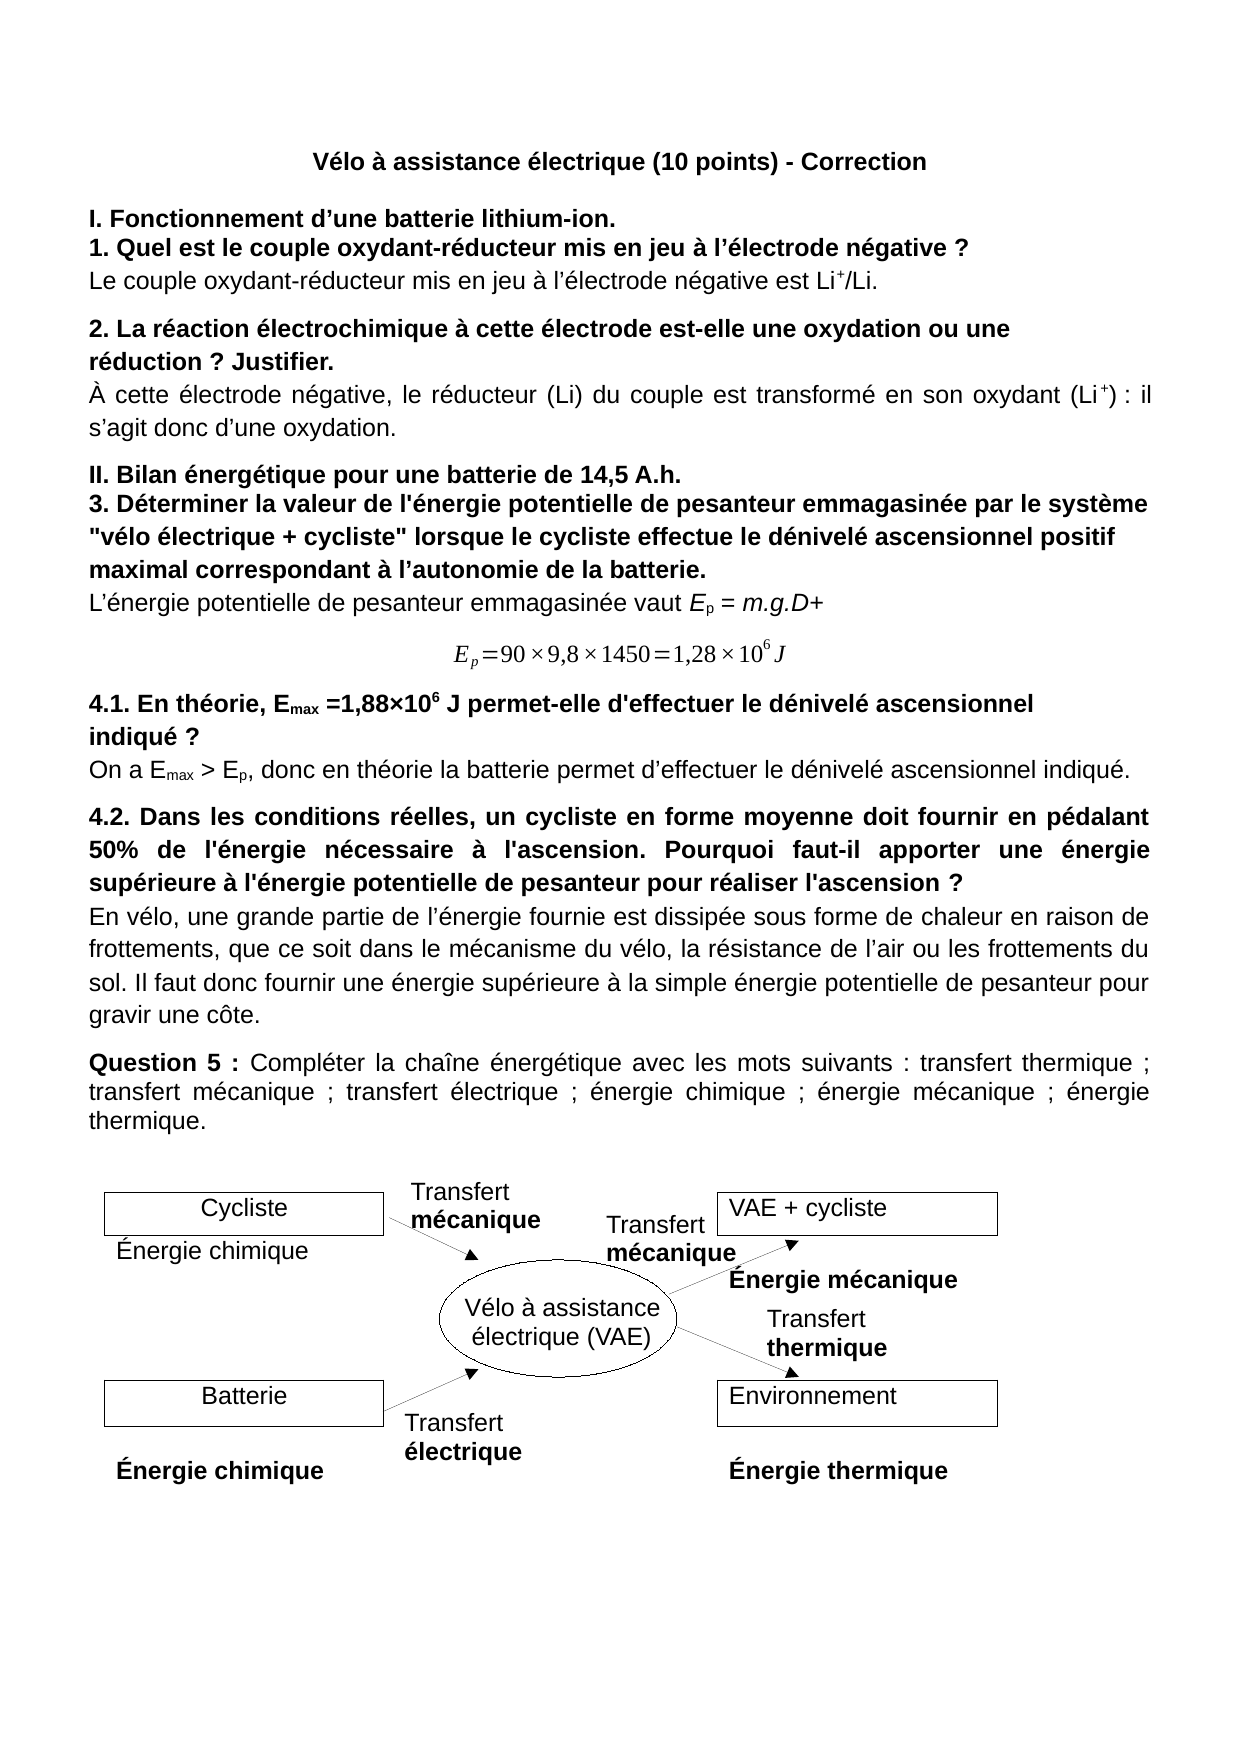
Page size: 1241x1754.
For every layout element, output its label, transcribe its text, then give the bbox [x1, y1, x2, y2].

table_cell [718, 1293, 997, 1379]
text 1. Quel est le couple oxydant-réducteur mis en jeu à l’électrode négative ? [88, 233, 1152, 262]
table_cell [384, 1426, 717, 1484]
table_header [384, 1192, 717, 1235]
text À cette électrode négative, le réducteur (Li) du couple est transformé en son oxydant (Li+) : il s’agit donc d’une oxydation. [88, 380, 1152, 441]
text On a Emax > Ep, donc en théorie la batterie permet d’effectuer le dénivelé ascensionnel indiqué. [88, 755, 1152, 783]
table_header Cycliste [105, 1193, 383, 1235]
text II. Bilan énergétique pour une batterie de 14,5 A.h. [88, 460, 1152, 489]
text Le couple oxydant-réducteur mis en jeu à l’électrode négative est Li+/Li. [88, 266, 1152, 295]
table_cell [384, 1380, 717, 1426]
table_cell Vélo à assistance électrique (VAE) [384, 1293, 717, 1379]
table_cell Environnement [718, 1381, 997, 1426]
text Vélo à assistance électrique (10 points) - Correction [88, 147, 1152, 176]
text L’énergie potentielle de pesanteur emmagasinée vaut Ep = m.g.D+ [88, 588, 1152, 617]
table_cell Énergie chimique [105, 1427, 384, 1484]
table_cell [105, 1293, 384, 1379]
text 4.1. En théorie, Emax =1,88×106 J permet-elle d'effectuer le dénivelé ascensionnel indiqué ? [88, 689, 1152, 751]
text En vélo, une grande partie de l’énergie fournie est dissipée sous forme de chaleur en raison de frottements, que ce soit dans le mécanisme du vélo, la résistance de l’air ou les frottements du sol. Il faut donc fournir une énergie supérieure à la simple énergie potentielle de pesanteur pour gravir une côte. [88, 901, 1152, 1029]
table_cell Énergie thermique [718, 1427, 997, 1484]
text I. Fonctionnement d’une batterie lithium-ion. [88, 204, 1152, 233]
text 3. Déterminer la valeur de l'énergie potentielle de pesanteur emmagasinée par le système "vélo électrique + cycliste" lorsque le cycliste effectue le dénivelé ascensionnel positif maximal correspondant à l’autonomie de la batterie. [88, 489, 1152, 584]
text 4.2. Dans les conditions réelles, un cycliste en forme moyenne doit fournir en pédalant 50% de l'énergie nécessaire à l'ascension. Pourquoi faut-il apporter une énergie supérieure à l'énergie potentielle de pesanteur pour réaliser l'ascension ? [88, 802, 1152, 897]
table_cell Énergie chimique [105, 1236, 384, 1293]
table_cell Énergie mécanique [718, 1236, 997, 1293]
list Question 5 : Compléter la chaîne énergétique avec les mots suivants : transfert thermique ; transfert mécanique ; transfert électrique ; énergie chimique ; énergie mécanique ; énergie thermique. [88, 1048, 1152, 1134]
table_cell [384, 1235, 717, 1293]
text 2. La réaction électrochimique à cette électrode est-elle une oxydation ou une réduction ? Justifier. [88, 314, 1152, 375]
table_cell Batterie [105, 1381, 383, 1426]
table_header VAE + cycliste [718, 1193, 997, 1235]
